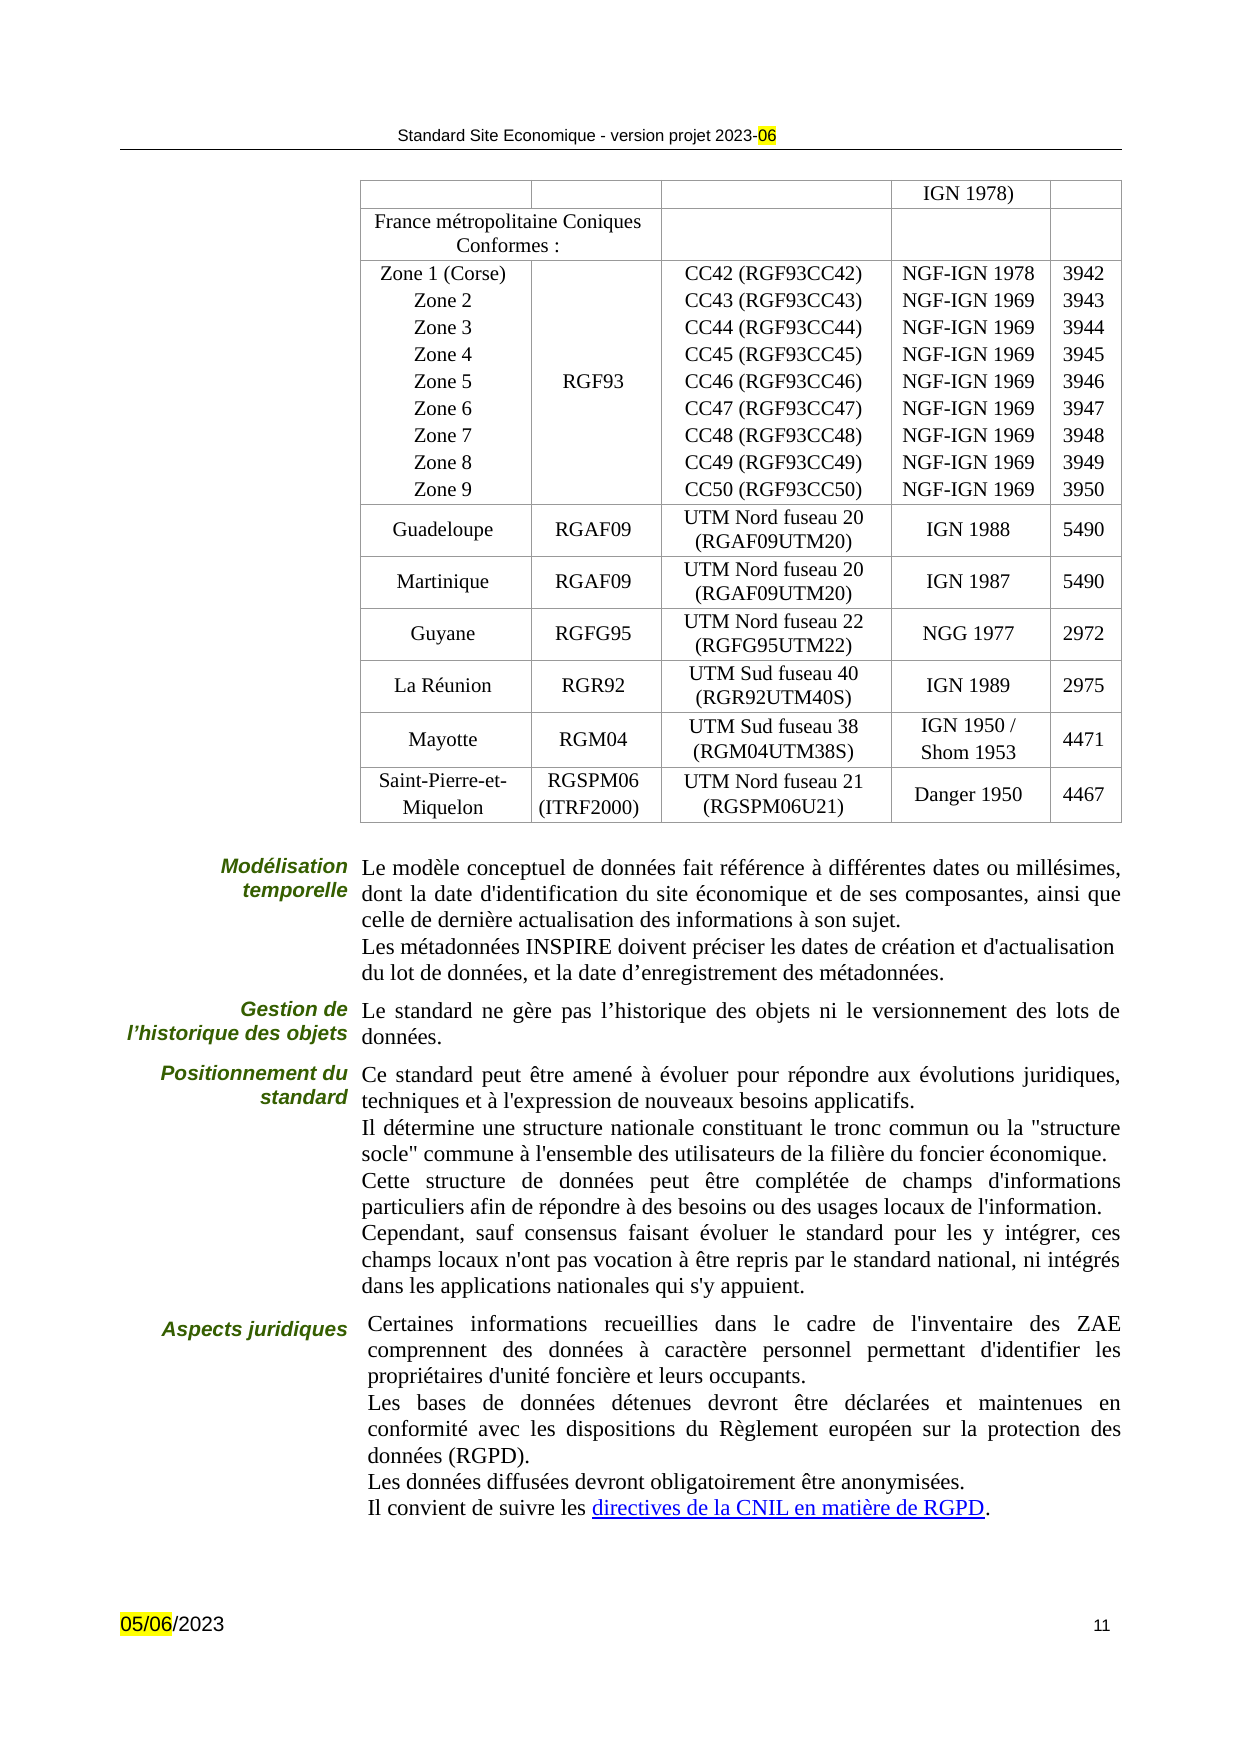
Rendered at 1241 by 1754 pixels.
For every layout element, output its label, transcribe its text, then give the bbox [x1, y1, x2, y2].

table_cell Danger 1950 [892, 768, 1050, 822]
table_cell 2972 [1051, 609, 1121, 660]
table_cell 5490 [1051, 505, 1121, 556]
table_cell 5490 [1051, 557, 1121, 608]
table_cell Guadeloupe [361, 505, 531, 556]
table_cell UTM Nord fuseau 21 (RGSPM06U21) [662, 768, 891, 822]
table_cell NGF-IGN 1978 NGF-IGN 1969 NGF-IGN 1969 NGF-IGN 1969 NGF-IGN 1969 NGF-IGN 1969 NGF-IGN 1969 NGF-IGN 1969 NGF-IGN 1969 [892, 261, 1050, 504]
table_cell [1051, 209, 1121, 260]
table_cell [662, 181, 891, 208]
table_cell IGN 1989 [892, 661, 1050, 712]
table_header Le modèle conceptuel de données fait référence à différentes dates ou millésimes, dont la date d'identification du site économique et de ses composantes, ainsi que celle de dernière actualisation des informations à son sujet. Les métadonnées INSPIRE doivent préciser les dates de création et d'actualisation du lot de données, et la date d’enregistrement des métadonnées. [355, 848, 1122, 991]
table_cell RGF93 [532, 261, 661, 504]
table_cell RGR92 [532, 661, 661, 712]
table_cell RGFG95 [532, 609, 661, 660]
table_cell IGN 1987 [892, 557, 1050, 608]
table_cell La Réunion [361, 661, 531, 712]
table_cell RGM04 [532, 713, 661, 767]
table_cell IGN 1950 / Shom 1953 [892, 713, 1050, 767]
table_cell [662, 209, 891, 260]
table_cell UTM Sud fuseau 40 (RGR92UTM40S) [662, 661, 891, 712]
table_cell Guyane [361, 609, 531, 660]
table_cell 2975 [1051, 661, 1121, 712]
table_cell RGAF09 [532, 505, 661, 556]
table_cell RGSPM06 (ITRF2000) [532, 768, 661, 822]
table_cell Certaines informations recueillies dans le cadre de l'inventaire des ZAE comprennent des données à caractère personnel permettant d'identifier les propriétaires d'unité foncière et leurs occupants. Les bases de données détenues devront être déclarées et maintenues en conformité avec les dispositions du Règlement européen sur la protection des données (RGPD). Les données diffusées devront obligatoirement être anonymisées. Il convient de suivre les directives de la CNIL en matière de RGPD. [355, 1304, 1122, 1526]
table_cell [361, 181, 531, 208]
table_cell UTM Sud fuseau 38 (RGM04UTM38S) [662, 713, 891, 767]
table_cell Zone 1 (Corse) Zone 2 Zone 3 Zone 4 Zone 5 Zone 6 Zone 7 Zone 8 Zone 9 [361, 261, 531, 504]
table_cell IGN 1988 [892, 505, 1050, 556]
table_cell [1051, 181, 1121, 208]
table_cell - IGN 1978) [892, 181, 1050, 208]
table_cell UTM Nord fuseau 20 (RGAF09UTM20) [662, 557, 891, 608]
table_cell CC42 (RGF93CC42) CC43 (RGF93CC43) CC44 (RGF93CC44) CC45 (RGF93CC45) CC46 (RGF93CC46) CC47 (RGF93CC47) CC48 (RGF93CC48) CC49 (RGF93CC49) CC50 (RGF93CC50) [662, 261, 891, 504]
table_cell Mayotte [361, 713, 531, 767]
table_cell Le standard ne gère pas l’historique des objets ni le versionnement des lots de données. [355, 991, 1122, 1056]
table_header Modélisation temporelle [118, 848, 355, 991]
table_cell 4471 [1051, 713, 1121, 767]
table_cell 4467 [1051, 768, 1121, 822]
table_cell Ce standard peut être amené à évoluer pour répondre aux évolutions juridiques, techniques et à l'expression de nouveaux besoins applicatifs. Il détermine une structure nationale constituant le tronc commun ou la "structure socle" commune à l'ensemble des utilisateurs de la filière du foncier économique. Cette structure de données peut être complétée de champs d'informations particuliers afin de répondre à des besoins ou des usages locaux de l'information. Cependant, sauf consensus faisant évoluer le standard pour les y intégrer, ces champs locaux n'ont pas vocation à être repris par le standard national, ni intégrés dans les applications nationales qui s'y appuient. [355, 1056, 1122, 1304]
table_cell Gestion de l’historique des objets [118, 991, 355, 1056]
table_cell [532, 181, 661, 208]
table_cell RGAF09 [532, 557, 661, 608]
table_cell Positionnement du standard [118, 1056, 355, 1304]
table_cell Martinique [361, 557, 531, 608]
table_cell [892, 209, 1050, 260]
table_cell France métropolitaine Coniques Conformes : [361, 209, 661, 260]
table_cell Aspects juridiques [118, 1304, 355, 1526]
table_cell NGG 1977 [892, 609, 1050, 660]
table_cell UTM Nord fuseau 22 (RGFG95UTM22) [662, 609, 891, 660]
table_cell Saint-Pierre-et- Miquelon [361, 768, 531, 822]
table_cell 3942 3943 3944 3945 3946 3947 3948 3949 3950 [1051, 261, 1121, 504]
table_cell UTM Nord fuseau 20 (RGAF09UTM20) [662, 505, 891, 556]
